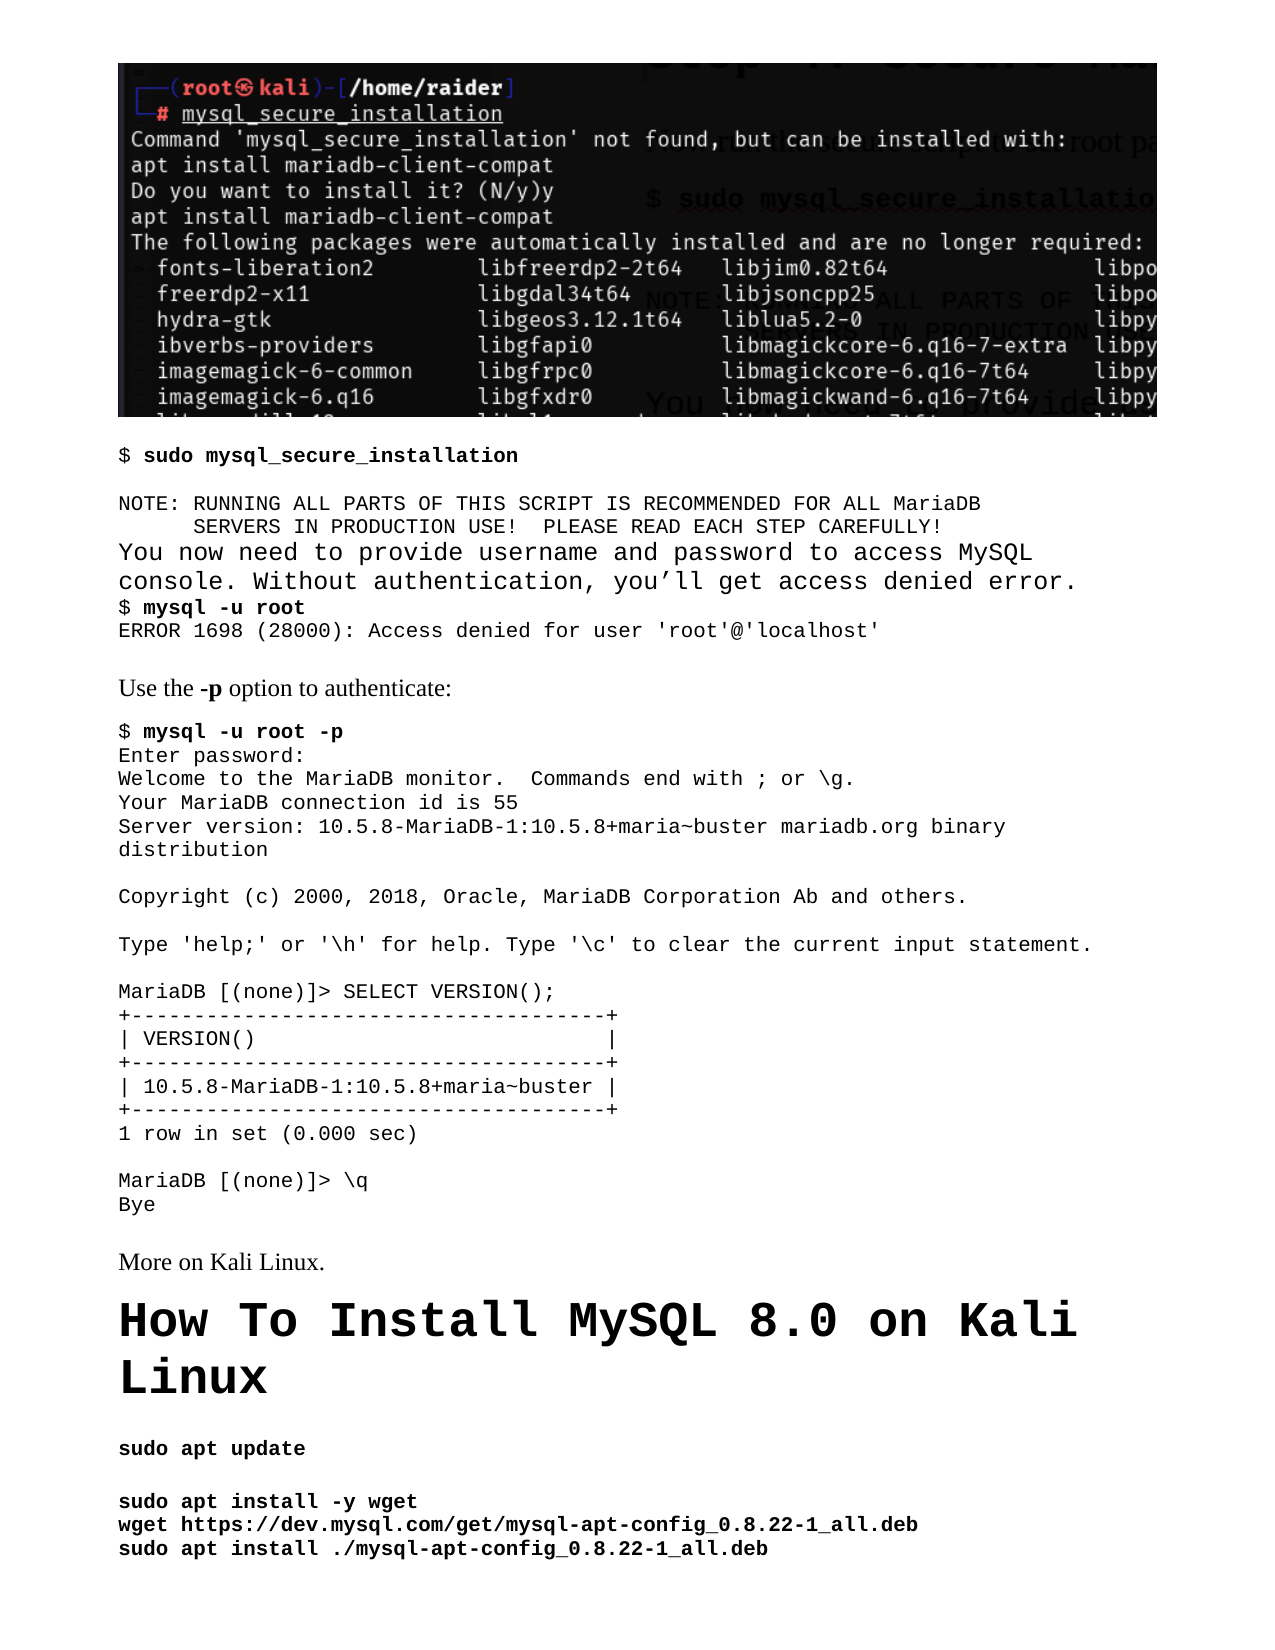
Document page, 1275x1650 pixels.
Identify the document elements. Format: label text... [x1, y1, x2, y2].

text SERVERS IN PRODUCTION USE! PLEASE READ EACH STEP CAREFULLY! [118, 516, 1157, 540]
picture [118, 63, 1157, 417]
text More on Kali Linux. [118, 1247, 1157, 1276]
text Your MariaDB connection id is 55 [118, 792, 1157, 816]
text wget https://dev.mysql.com/get/mysql-apt-config_0.8.22-1_all.deb [118, 1514, 1157, 1538]
text $ mysql -u root -p [118, 721, 1157, 745]
text | VERSION() | [118, 1028, 1157, 1052]
text NOTE: RUNNING ALL PARTS OF THIS SCRIPT IS RECOMMENDED FOR ALL MariaDB [118, 493, 1157, 516]
text sudo apt install ./mysql-apt-config_0.8.22-1_all.deb [118, 1538, 1157, 1562]
text Enter password: [118, 745, 1157, 768]
text You now need to provide username and password to access MySQL console. Without authentication, you’ll get access denied error. [118, 540, 1157, 597]
text +--------------------------------------+ [118, 1052, 1157, 1076]
text Copyright (c) 2000, 2018, Oracle, MariaDB Corporation Ab and others. [118, 887, 1157, 910]
text ERROR 1698 (28000): Access denied for user 'root'@'localhost' [118, 620, 1157, 644]
text $ sudo mysql_secure_installation [118, 445, 1157, 469]
text MariaDB [(none)]> \q [118, 1170, 1157, 1194]
text 1 row in set (0.000 sec) [118, 1123, 1157, 1147]
text +--------------------------------------+ [118, 1099, 1157, 1123]
text Use the -p option to authenticate: [118, 673, 1157, 702]
text $ mysql -u root [118, 597, 1157, 620]
text +--------------------------------------+ [118, 1005, 1157, 1028]
text Server version: 10.5.8-MariaDB-1:10.5.8+maria~buster mariadb.org binary distribution [118, 816, 1157, 863]
text sudo apt update [118, 1437, 1157, 1461]
text Welcome to the MariaDB monitor. Commands end with ; or \g. [118, 768, 1157, 792]
text Type 'help;' or '\h' for help. Type '\c' to clear the current input statement. [118, 934, 1157, 957]
text sudo apt install -y wget [118, 1491, 1157, 1514]
text | 10.5.8-MariaDB-1:10.5.8+maria~buster | [118, 1076, 1157, 1099]
text Bye [118, 1194, 1157, 1218]
subtitle How To Install MySQL 8.0 on Kali Linux [118, 1295, 1157, 1408]
text MariaDB [(none)]> SELECT VERSION(); [118, 981, 1157, 1005]
